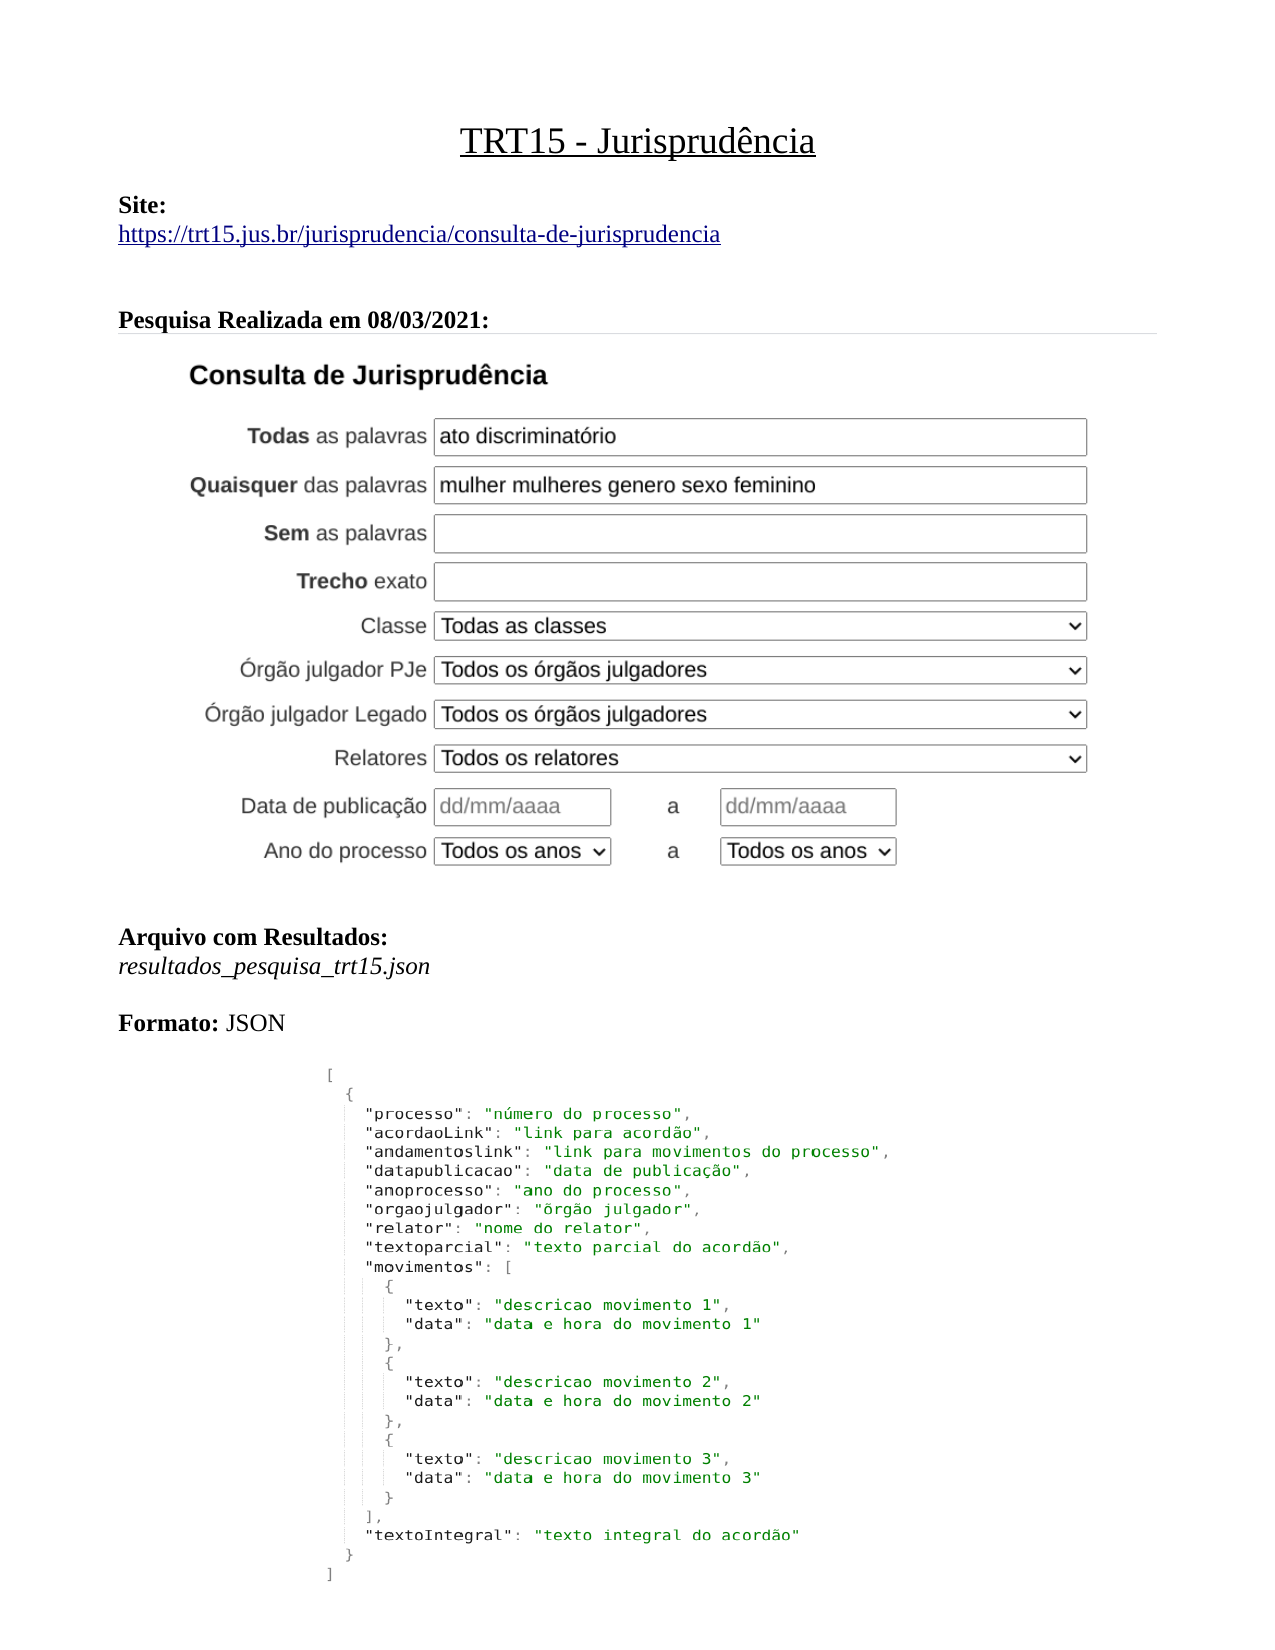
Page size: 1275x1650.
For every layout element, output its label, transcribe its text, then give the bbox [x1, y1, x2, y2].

text Formato: JSON [118, 1008, 1157, 1037]
picture [118, 333, 1157, 894]
text Pesquisa Realizada em 08/03/2021: [118, 305, 1157, 333]
picture [321, 1065, 954, 1605]
text https://trt15.jus.br/jurisprudencia/consulta-de-jurisprudencia [118, 219, 1157, 247]
text resultados_pesquisa_trt15.json [118, 951, 1157, 979]
text TRT15 - Jurisprudência [118, 118, 1157, 161]
text Arquivo com Resultados: [118, 894, 1157, 951]
text Site: [118, 190, 1157, 219]
